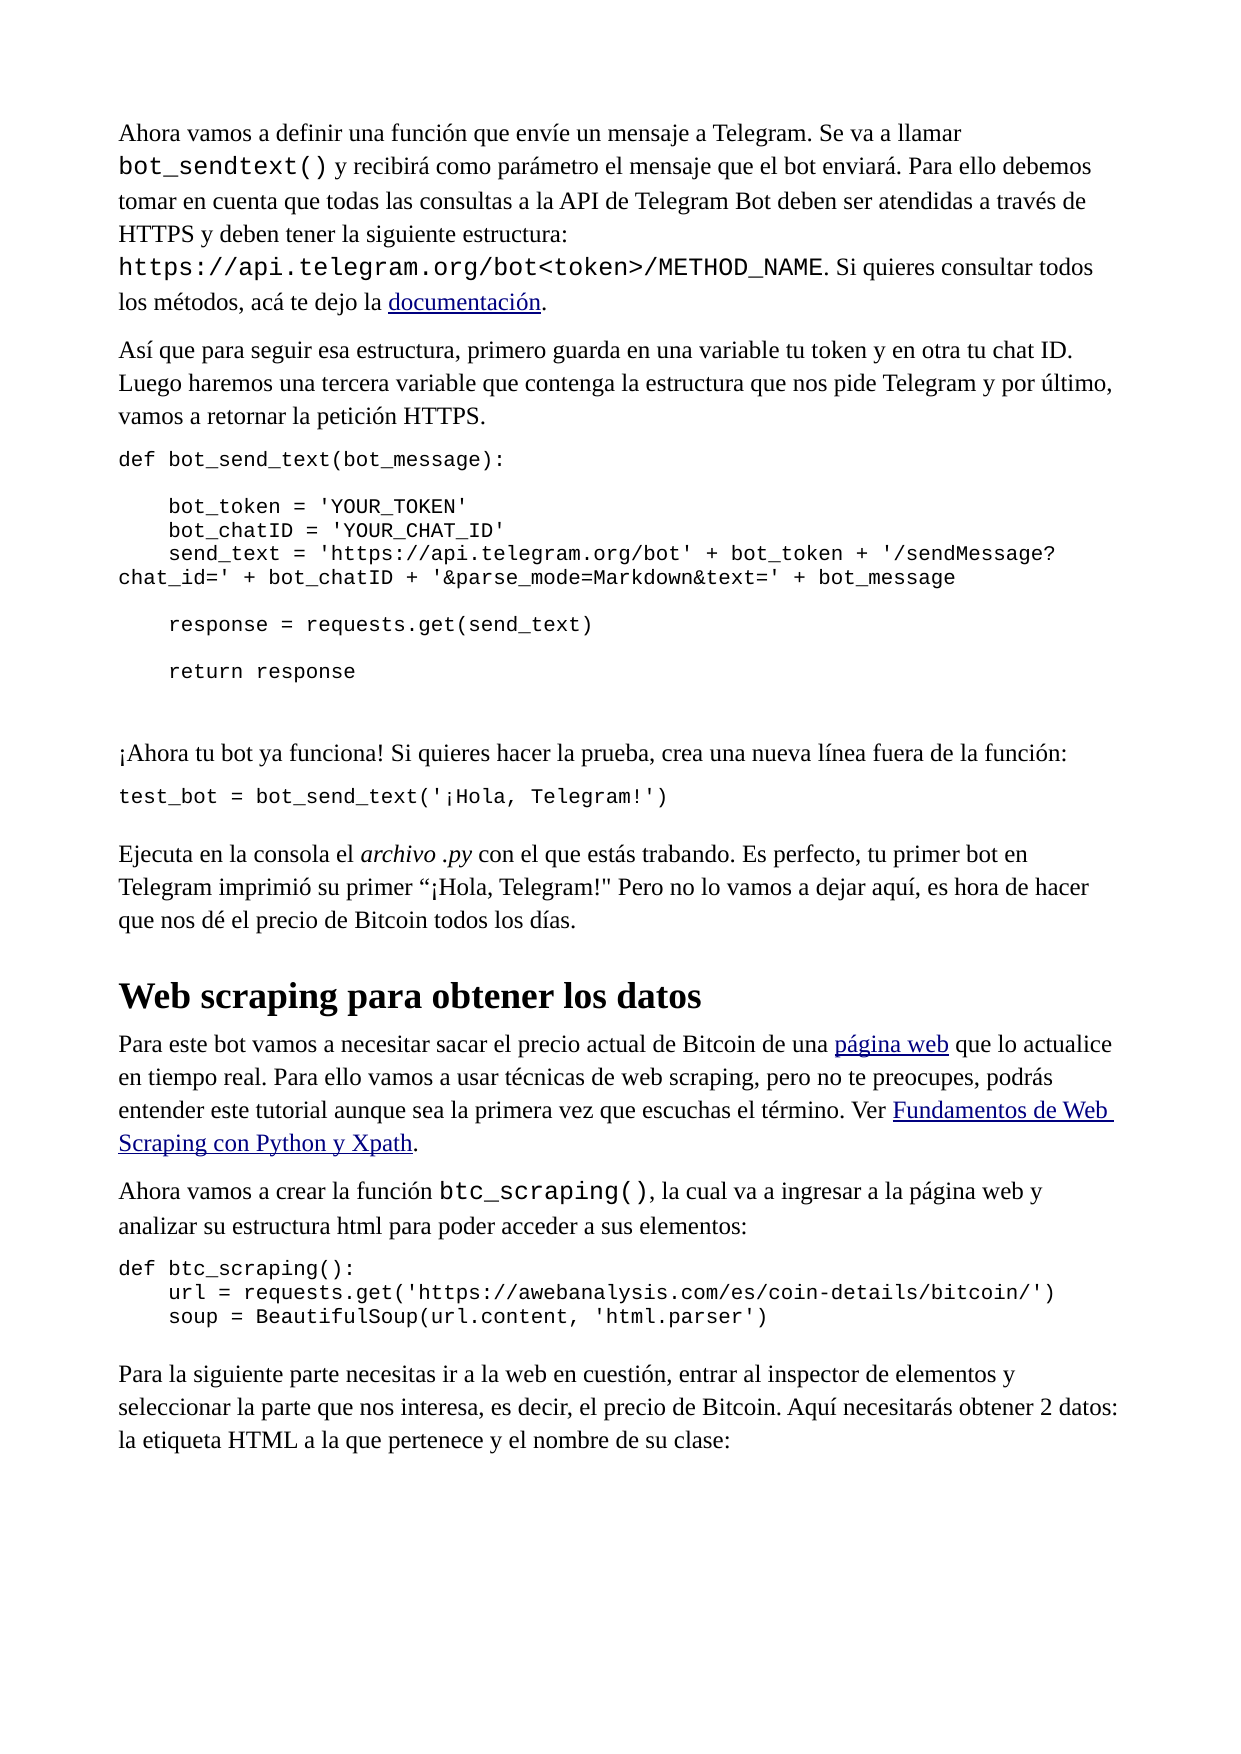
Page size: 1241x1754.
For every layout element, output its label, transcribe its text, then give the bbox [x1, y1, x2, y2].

text soup = BeautifulSoup(url.content, 'html.parser') [118, 1306, 1122, 1329]
text def bot_send_text(bot_message): [118, 449, 1122, 472]
text Ejecuta en la consola el archivo .py con el que estás trabando. Es perfecto, tu primer bot en Telegram imprimió su primer “¡Hola, Telegram!" Pero no lo vamos a dejar aquí, es hora de hacer que nos dé el precio de Bitcoin todos los días. [118, 839, 1122, 934]
text Para la siguiente parte necesitas ir a la web en cuestión, entrar al inspector de elementos y seleccionar la parte que nos interesa, es decir, el precio de Bitcoin. Aquí necesitarás obtener 2 datos: la etiqueta HTML a la que pertenece y el nombre de su clase: [118, 1359, 1122, 1454]
text Así que para seguir esa estructura, primero guarda en una variable tu token y en otra tu chat ID. Luego haremos una tercera variable que contenga la estructura que nos pide Telegram y por último, vamos a retornar la petición HTTPS. [118, 335, 1122, 430]
text def btc_scraping(): [118, 1258, 1122, 1282]
text return response [118, 661, 1122, 685]
text response = requests.get(send_text) [118, 614, 1122, 638]
text send_text = 'https://api.telegram.org/bot' + bot_token + '/sendMessage?chat_id=' + bot_chatID + '&parse_mode=Markdown&text=' + bot_message [118, 543, 1122, 591]
text bot_token = 'YOUR_TOKEN' [118, 496, 1122, 519]
subtitle Web scraping para obtener los datos [118, 973, 1122, 1017]
text ¡Ahora tu bot ya funciona! Si quieres hacer la prueba, crea una nueva línea fuera de la función: [118, 738, 1122, 767]
text test_bot = bot_send_text('¡Hola, Telegram!') [118, 786, 1122, 809]
text Para este bot vamos a necesitar sacar el precio actual de Bitcoin de una página web que lo actualice en tiempo real. Para ello vamos a usar técnicas de web scraping, pero no te preocupes, podrás entender este tutorial aunque sea la primera vez que escuchas el término. Ver Fundamentos de Web Scraping con Python y Xpath. [118, 1029, 1122, 1157]
text Ahora vamos a definir una función que envíe un mensaje a Telegram. Se va a llamar bot_sendtext() y recibirá como parámetro el mensaje que el bot enviará. Para ello debemos tomar en cuenta que todas las consultas a la API de Telegram Bot deben ser atendidas a través de HTTPS y deben tener la siguiente estructura: https://api.telegram.org/bot<token>/METHOD_NAME. Si quieres consultar todos los métodos, acá te dejo la documentación. [118, 118, 1122, 316]
text Ahora vamos a crear la función btc_scraping(), la cual va a ingresar a la página web y analizar su estructura html para poder acceder a sus elementos: [118, 1176, 1122, 1239]
text bot_chatID = 'YOUR_CHAT_ID' [118, 519, 1122, 543]
text url = requests.get('https://awebanalysis.com/es/coin-details/bitcoin/') [118, 1282, 1122, 1306]
